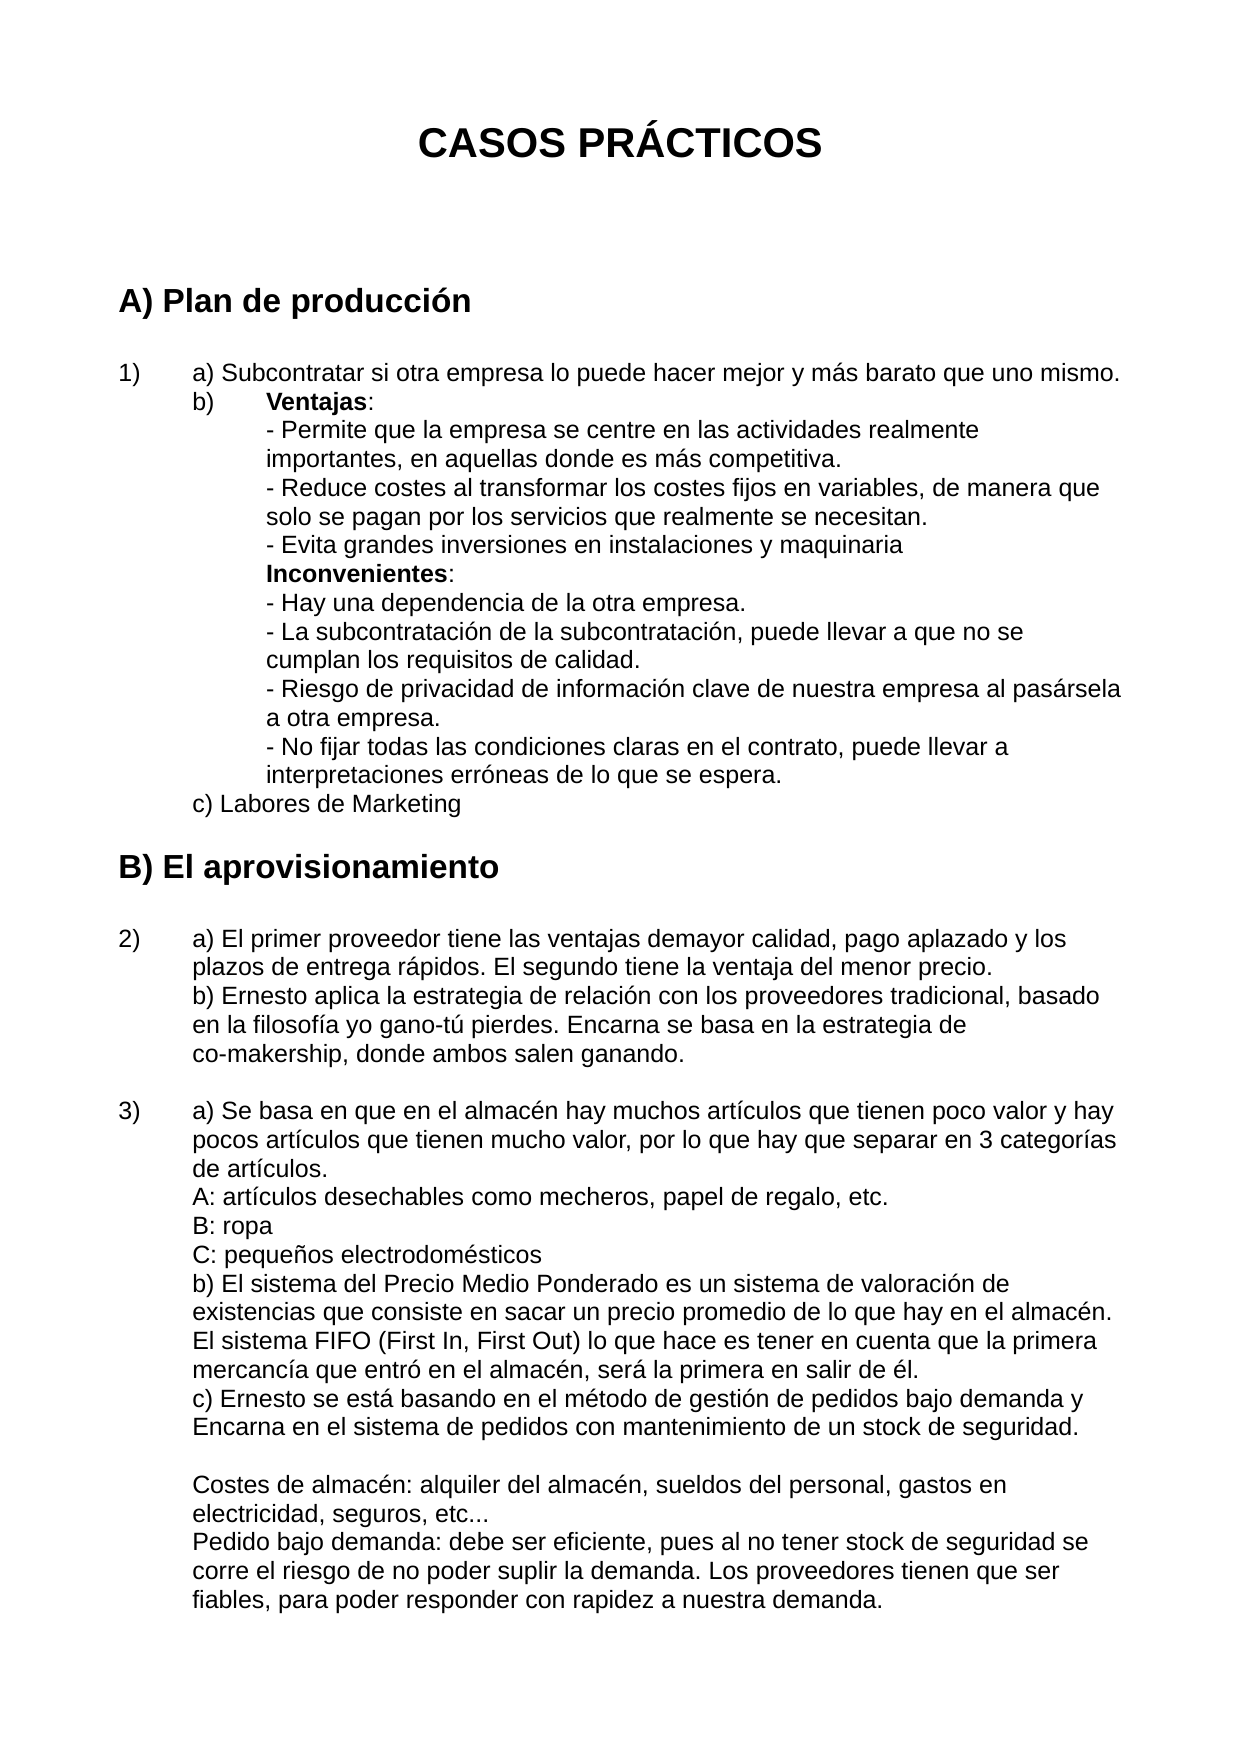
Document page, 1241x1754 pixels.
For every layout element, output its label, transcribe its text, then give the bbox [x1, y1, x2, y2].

text - Hay una dependencia de la otra empresa. [118, 588, 1122, 617]
text A) Plan de producción [118, 281, 1122, 319]
text Inconvenientes: [118, 559, 1122, 588]
text c) Labores de Marketing [118, 789, 1122, 818]
text 2) a) El primer proveedor tiene las ventajas demayor calidad, pago aplazado y los plazos de entrega rápidos. El segundo tiene la ventaja del menor precio. [118, 923, 1122, 981]
text - Reduce costes al transformar los costes fijos en variables, de manera que solo se pagan por los servicios que realmente se necesitan. [118, 473, 1122, 530]
text C: pequeños electrodomésticos [118, 1240, 1122, 1268]
text B: ropa [118, 1211, 1122, 1240]
text El sistema FIFO (First In, First Out) lo que hace es tener en cuenta que la primera mercancía que entró en el almacén, será la primera en salir de él. [118, 1326, 1122, 1383]
text - No fijar todas las condiciones claras en el contrato, puede llevar a interpretaciones erróneas de lo que se espera. [118, 732, 1122, 789]
text - Riesgo de privacidad de información clave de nuestra empresa al pasársela a otra empresa. [118, 674, 1122, 732]
text c) Ernesto se está basando en el método de gestión de pedidos bajo demanda y Encarna en el sistema de pedidos con mantenimiento de un stock de seguridad. [118, 1383, 1122, 1441]
text 1) a) Subcontratar si otra empresa lo puede hacer mejor y más barato que uno mismo. [118, 358, 1122, 387]
text co-makership, donde ambos salen ganando. [118, 1038, 1122, 1067]
text b) Ventajas: [118, 387, 1122, 415]
text 3) a) Se basa en que en el almacén hay muchos artículos que tienen poco valor y hay pocos artículos que tienen mucho valor, por lo que hay que separar en 3 categorías de artículos. [118, 1096, 1122, 1182]
text - La subcontratación de la subcontratación, puede llevar a que no se cumplan los requisitos de calidad. [118, 617, 1122, 674]
text Pedido bajo demanda: debe ser eficiente, pues al no tener stock de seguridad se corre el riesgo de no poder suplir la demanda. Los proveedores tienen que ser fiables, para poder responder con rapidez a nuestra demanda. [118, 1527, 1122, 1613]
text b) Ernesto aplica la estrategia de relación con los proveedores tradicional, basado en la filosofía yo gano-tú pierdes. Encarna se basa en la estrategia de [118, 981, 1122, 1038]
text b) El sistema del Precio Medio Ponderado es un sistema de valoración de existencias que consiste en sacar un precio promedio de lo que hay en el almacén. [118, 1268, 1122, 1326]
text A: artículos desechables como mecheros, papel de regalo, etc. [118, 1182, 1122, 1211]
text - Permite que la empresa se centre en las actividades realmente importantes, en aquellas donde es más competitiva. [118, 415, 1122, 473]
text CASOS PRÁCTICOS [118, 118, 1122, 166]
text - Evita grandes inversiones en instalaciones y maquinaria [118, 530, 1122, 559]
text B) El aprovisionamiento [118, 847, 1122, 885]
text Costes de almacén: alquiler del almacén, sueldos del personal, gastos en electricidad, seguros, etc... [118, 1470, 1122, 1527]
